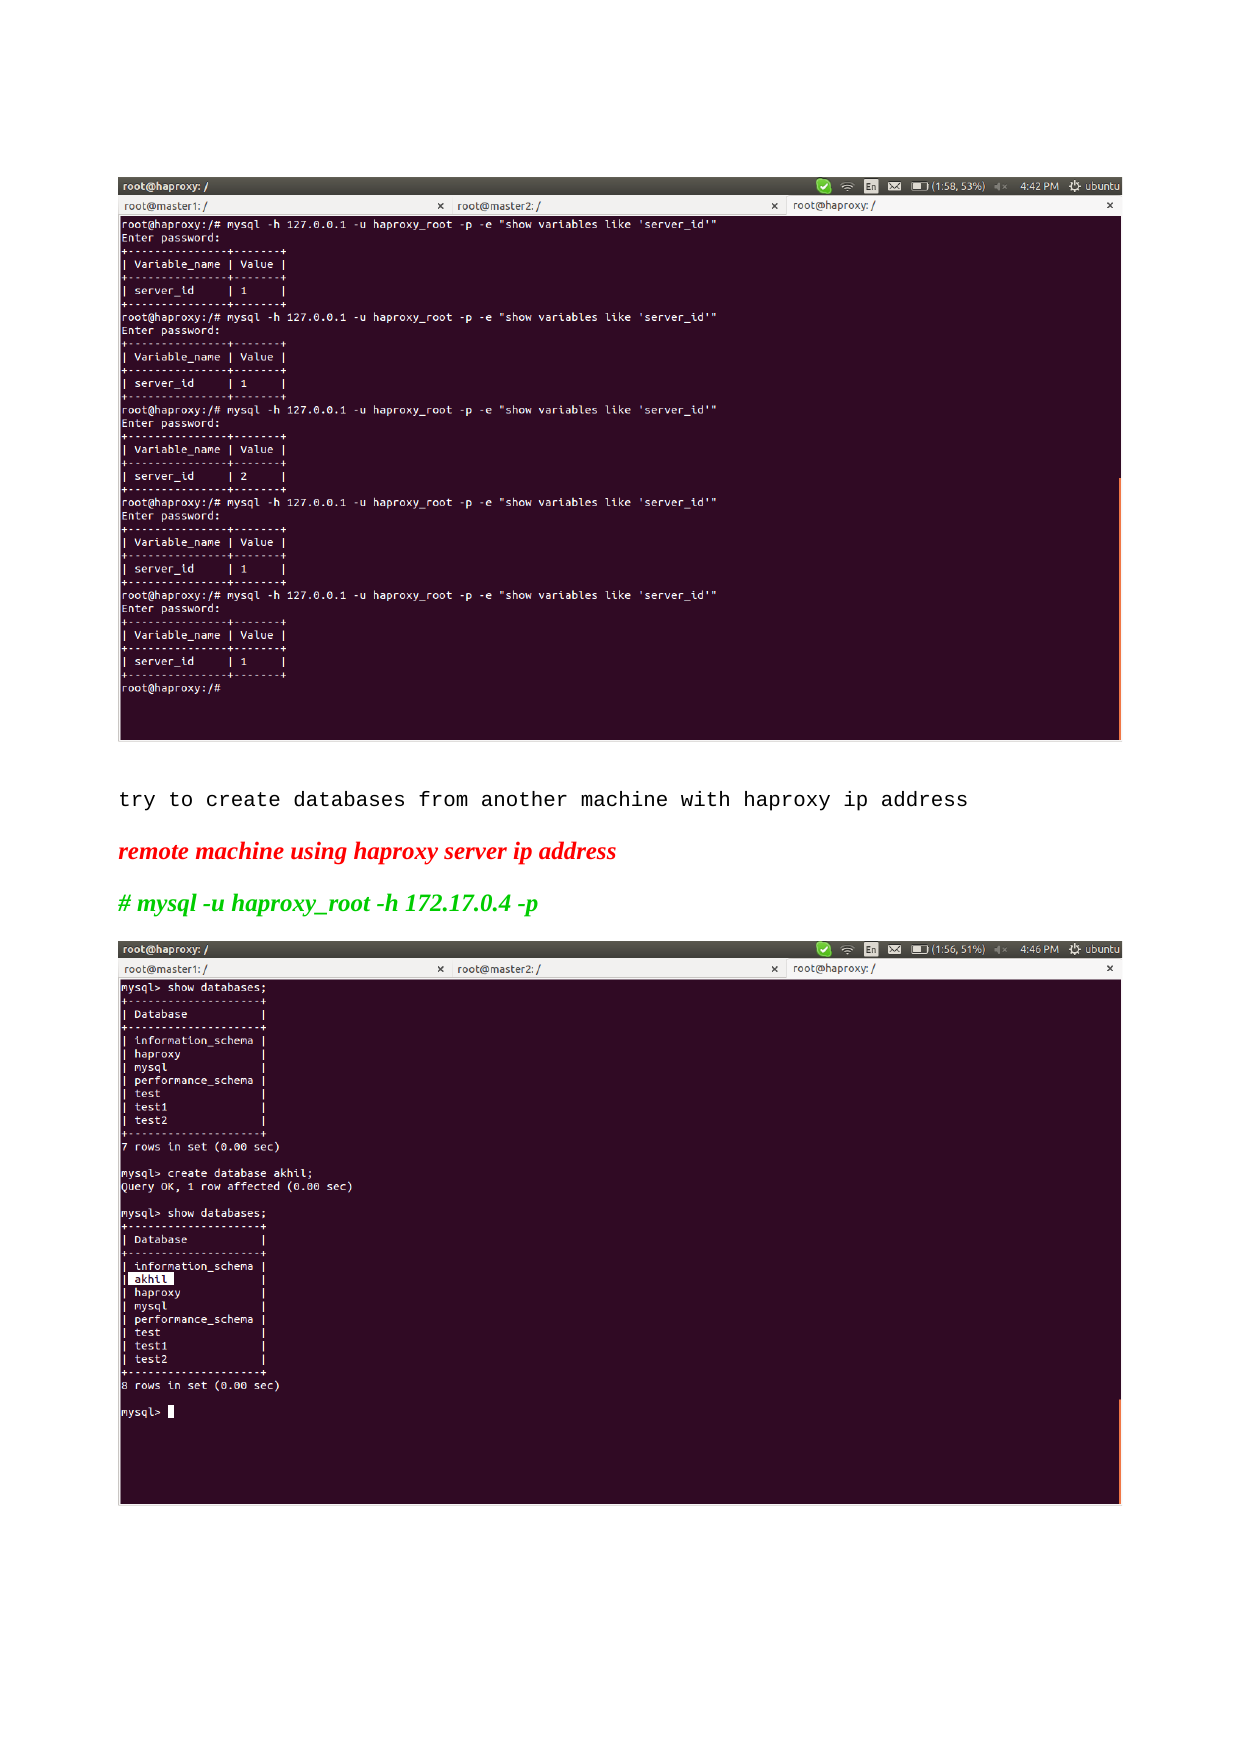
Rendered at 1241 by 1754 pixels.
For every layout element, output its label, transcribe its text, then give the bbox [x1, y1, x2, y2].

text # mysql -u haproxy_root -h 172.17.0.4 -p [118, 888, 1122, 917]
picture [118, 177, 1123, 742]
picture [118, 941, 1123, 1506]
text remote machine using haproxy server ip address [118, 836, 1122, 865]
text try to create databases from another machine with haproxy ip address [118, 789, 1122, 812]
